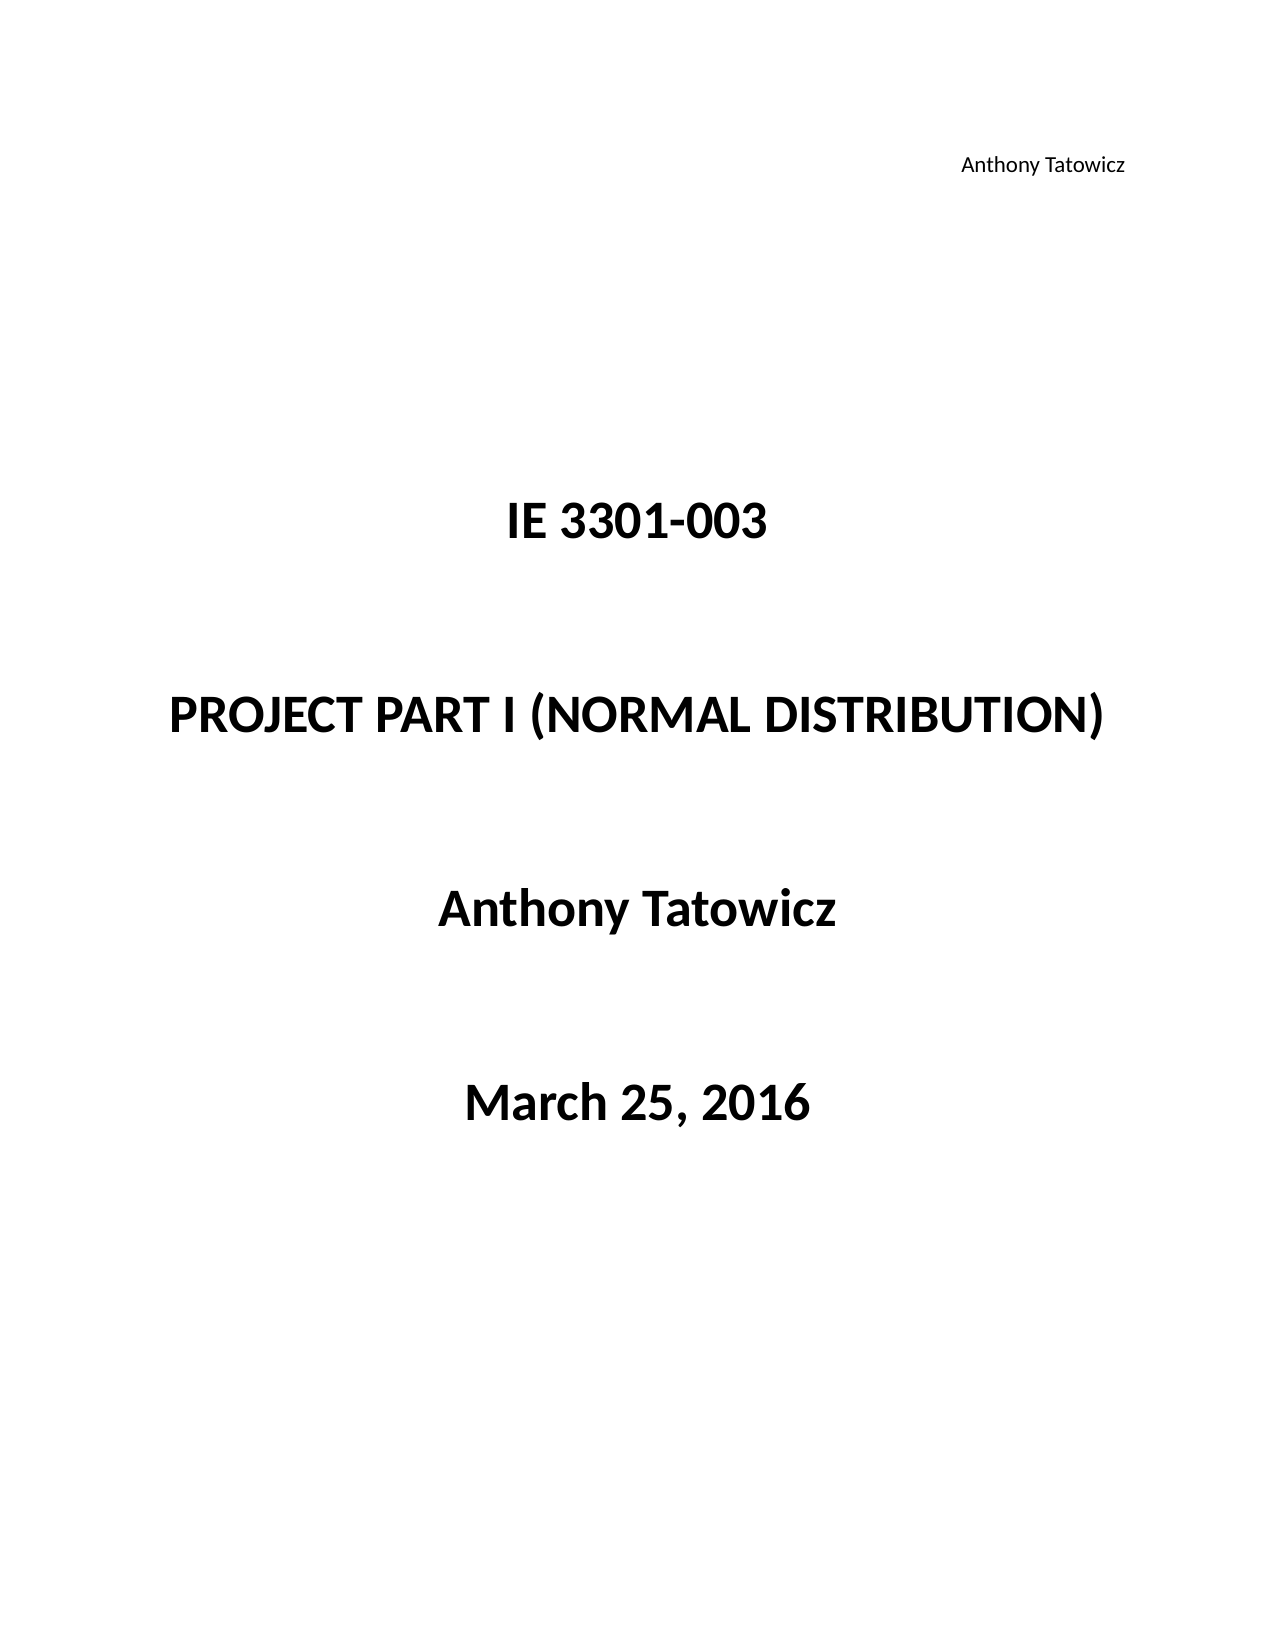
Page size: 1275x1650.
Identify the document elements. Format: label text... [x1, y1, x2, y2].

text IE 3301-003 [150, 486, 1125, 552]
text March 25, 2016 [150, 1068, 1125, 1134]
text Anthony Tatowicz [150, 874, 1125, 940]
text PROJECT PART I (NORMAL DISTRIBUTION) [150, 680, 1125, 746]
